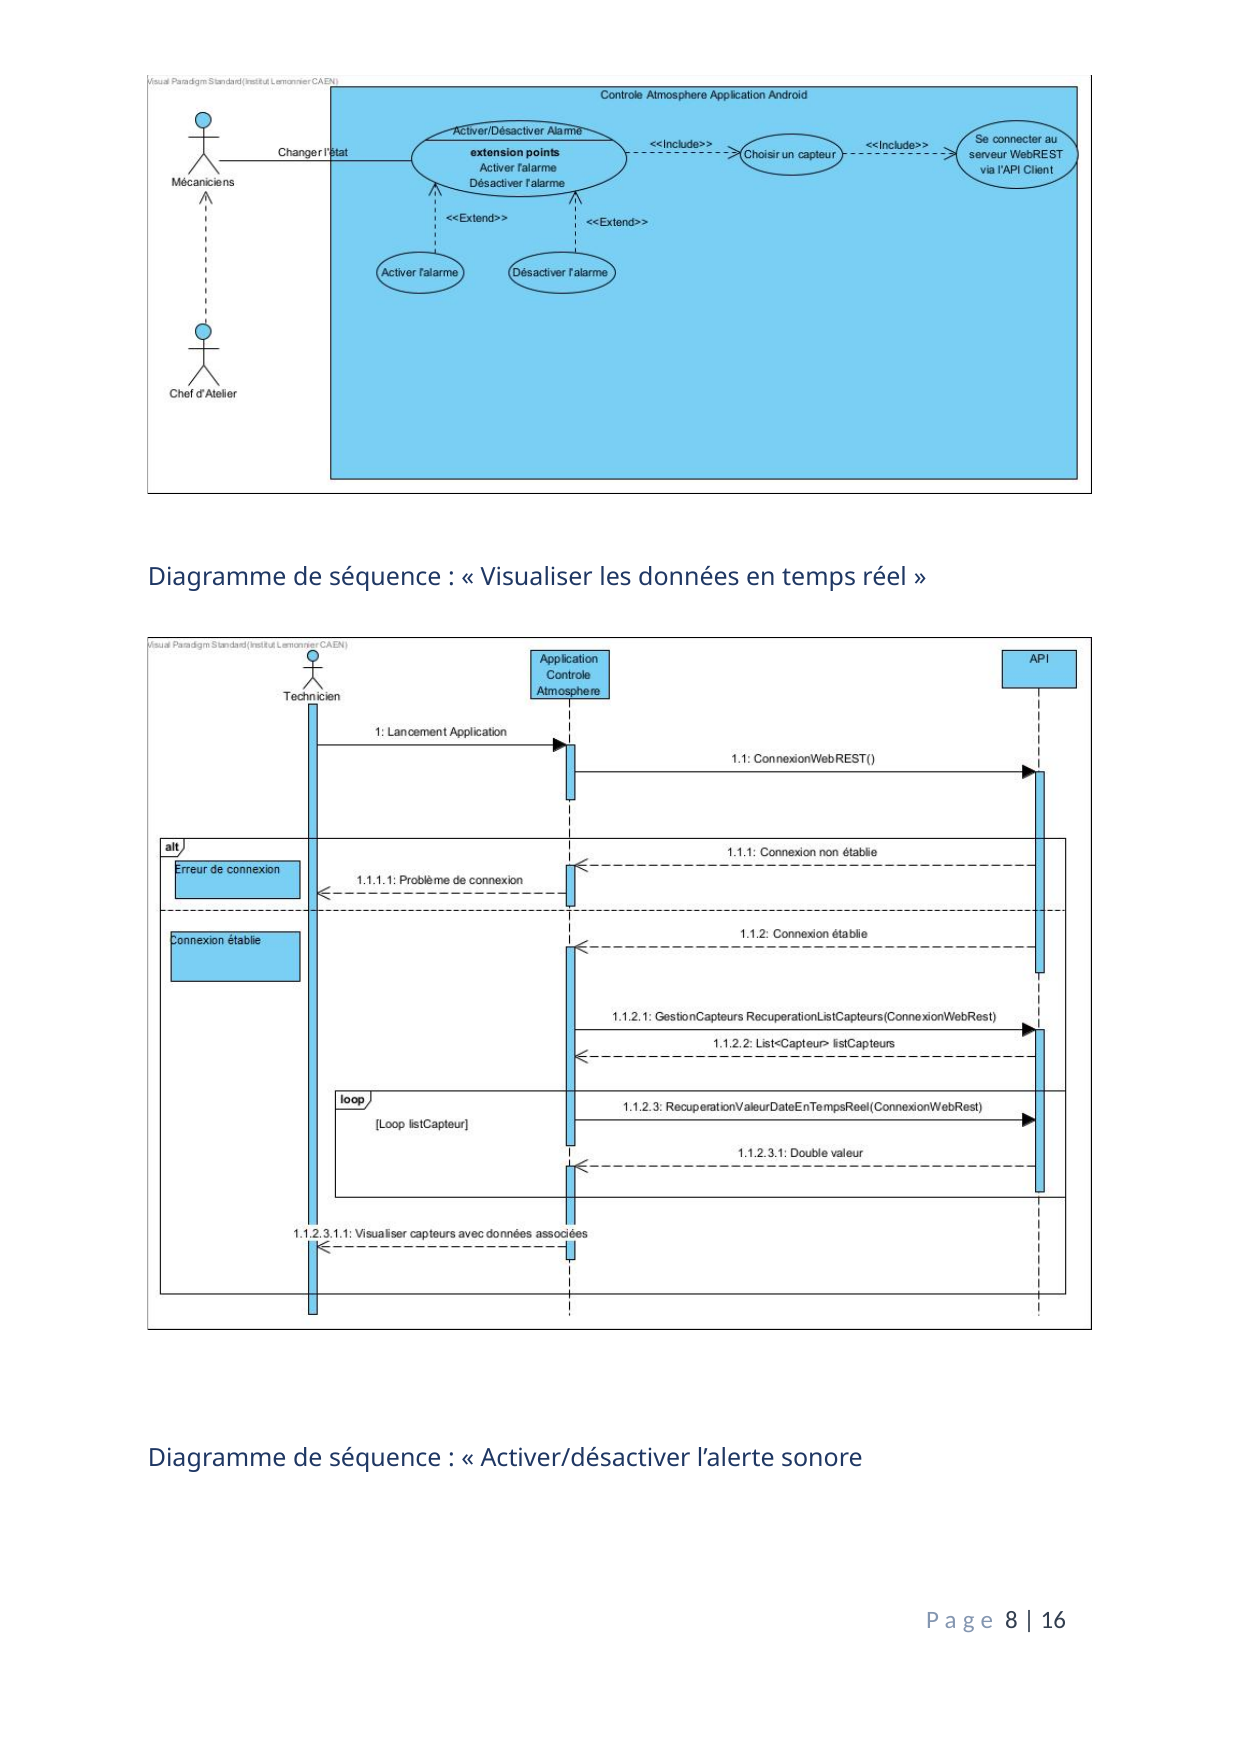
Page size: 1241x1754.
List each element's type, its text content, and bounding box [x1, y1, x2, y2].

subtitle Diagramme de séquence : « Activer/désactiver l’alerte sonore [148, 1440, 1093, 1474]
subtitle Diagramme de séquence : « Visualiser les données en temps réel » [148, 559, 1093, 593]
